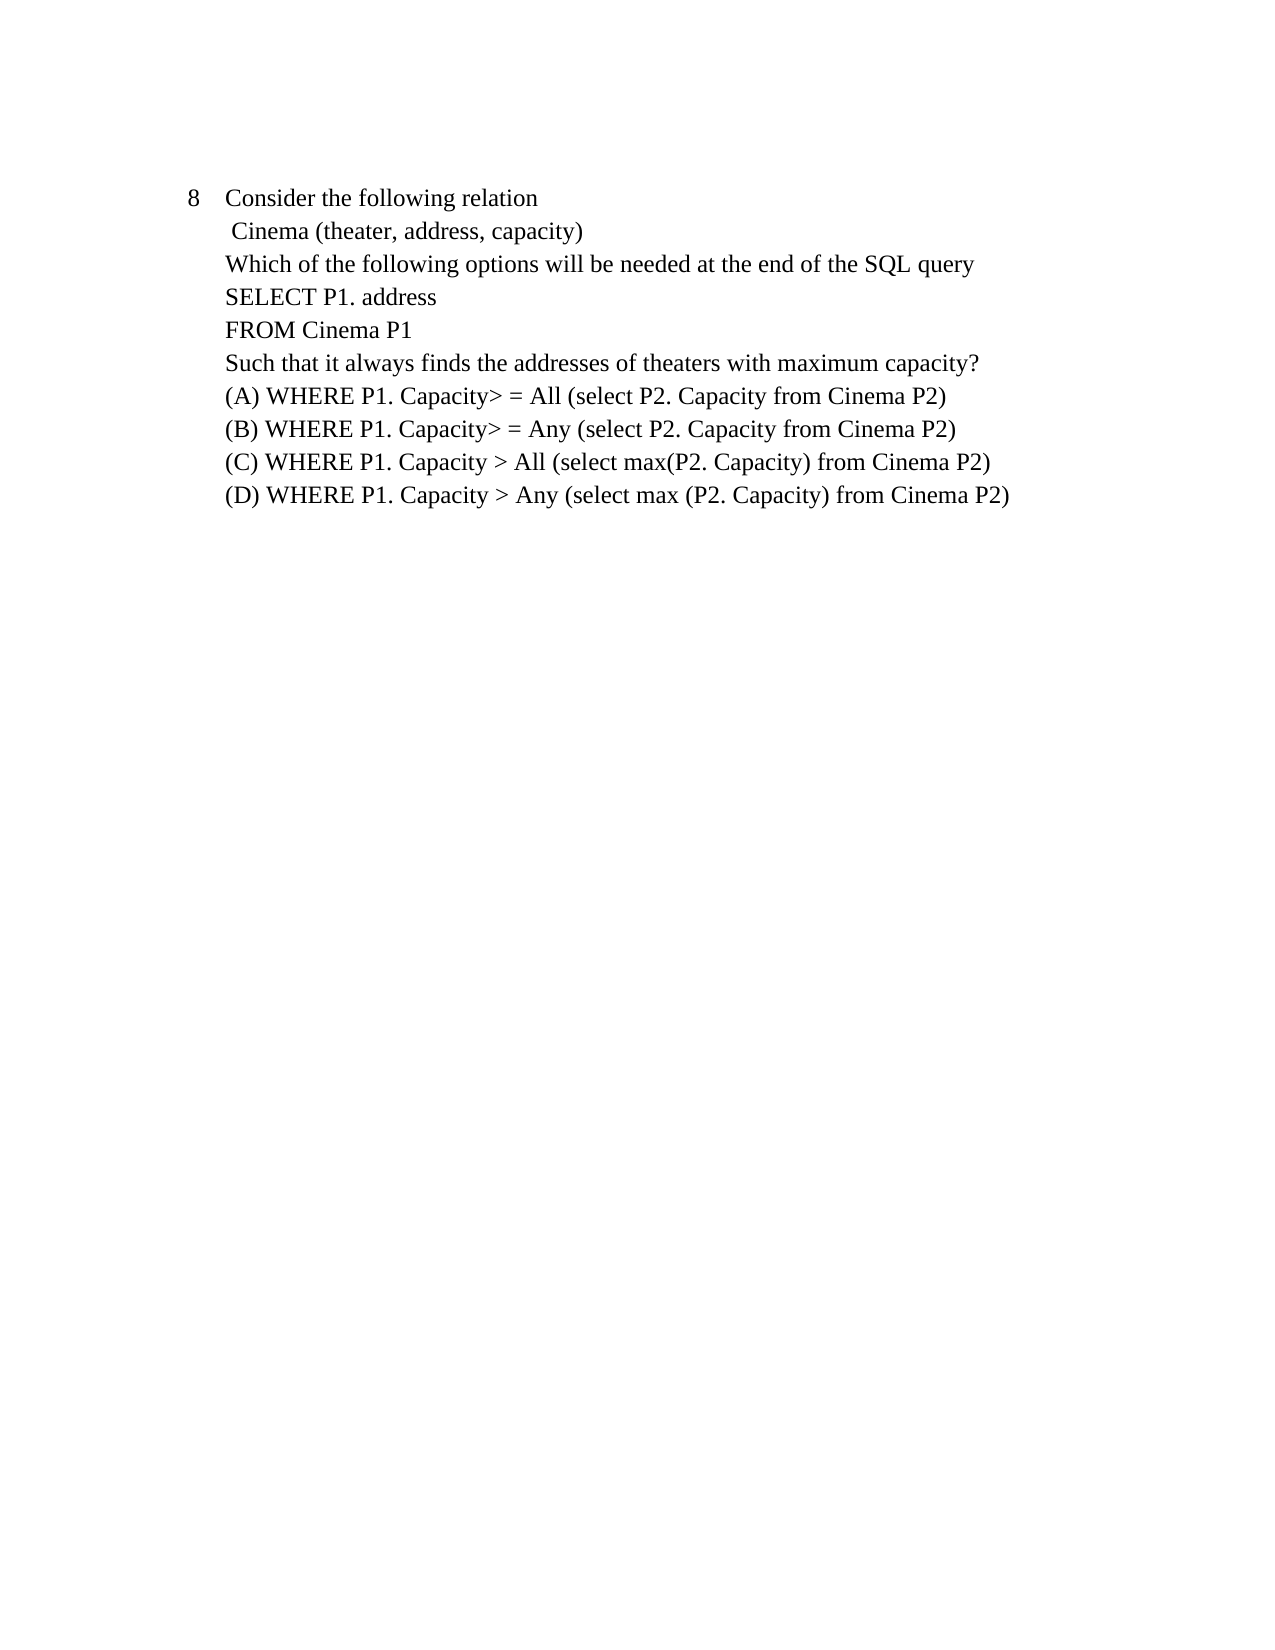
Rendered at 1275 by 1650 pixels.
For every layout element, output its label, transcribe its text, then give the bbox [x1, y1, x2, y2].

text SELECT P1. address [225, 282, 1125, 311]
text (B) WHERE P1. Capacity> = Any (select P2. Capacity from Cinema P2) [225, 414, 1125, 443]
text Such that it always finds the addresses of theaters with maximum capacity? [225, 348, 1125, 377]
text (C) WHERE P1. Capacity > All (select max(P2. Capacity) from Cinema P2) [225, 447, 1125, 476]
text FROM Cinema P1 [225, 315, 1125, 344]
text (D) WHERE P1. Capacity > Any (select max (P2. Capacity) from Cinema P2) [225, 480, 1125, 509]
text Which of the following options will be needed at the end of the SQL query [225, 249, 1125, 278]
text (A) WHERE P1. Capacity> = All (select P2. Capacity from Cinema P2) [225, 381, 1125, 410]
text Cinema (theater, address, capacity) [225, 216, 1125, 245]
list Consider the following relation [187, 183, 1125, 212]
